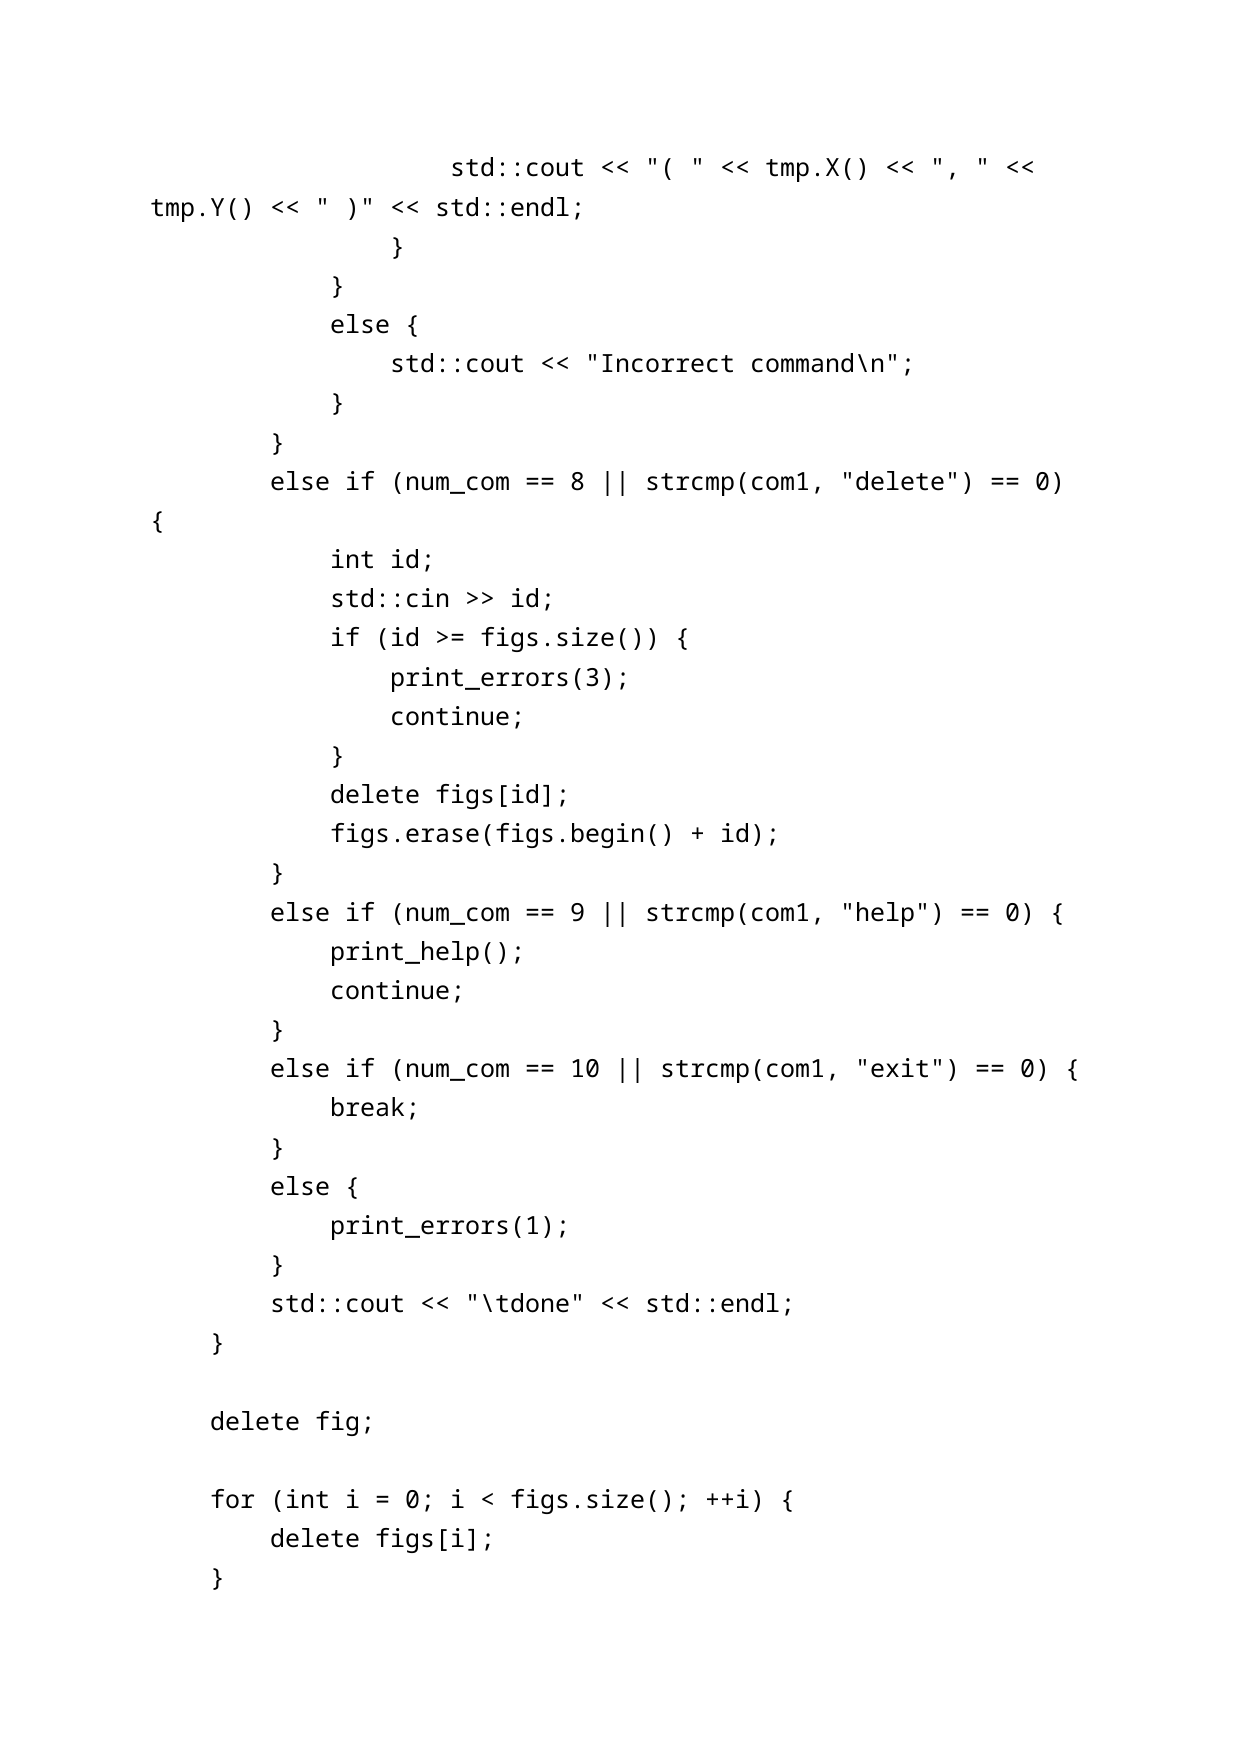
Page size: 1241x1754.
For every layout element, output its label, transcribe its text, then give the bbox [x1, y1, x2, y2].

text figs.erase(figs.begin() + id); [150, 816, 1090, 850]
text std::cout << "( " << tmp.X() << ", " << tmp.Y() << " )" << std::endl; [150, 150, 1090, 223]
text print_errors(1); [150, 1207, 1090, 1242]
text else { [150, 1168, 1090, 1202]
text if (id >= figs.size()) { [150, 620, 1090, 654]
text } [150, 1325, 1090, 1359]
text delete fig; [150, 1403, 1090, 1437]
text break; [150, 1090, 1090, 1124]
text } [150, 267, 1090, 302]
text continue; [150, 972, 1090, 1007]
text } [150, 1560, 1090, 1594]
text else if (num_com == 9 || strcmp(com1, "help") == 0) { [150, 894, 1090, 928]
text } [150, 385, 1090, 419]
text else if (num_com == 8 || strcmp(com1, "delete") == 0) { [150, 463, 1090, 537]
text } [150, 855, 1090, 889]
text print_help(); [150, 933, 1090, 967]
text for (int i = 0; i < figs.size(); ++i) { [150, 1482, 1090, 1516]
text } [150, 228, 1090, 262]
text delete figs[i]; [150, 1521, 1090, 1555]
text print_errors(3); [150, 659, 1090, 693]
text } [150, 1247, 1090, 1281]
text continue; [150, 698, 1090, 732]
text } [150, 424, 1090, 458]
text std::cin >> id; [150, 581, 1090, 615]
text } [150, 1129, 1090, 1163]
text else { [150, 307, 1090, 341]
text int id; [150, 542, 1090, 576]
text else if (num_com == 10 || strcmp(com1, "exit") == 0) { [150, 1051, 1090, 1085]
text delete figs[id]; [150, 777, 1090, 811]
text std::cout << "\tdone" << std::endl; [150, 1286, 1090, 1320]
text } [150, 1012, 1090, 1046]
text std::cout << "Incorrect command\n"; [150, 346, 1090, 380]
text } [150, 737, 1090, 772]
